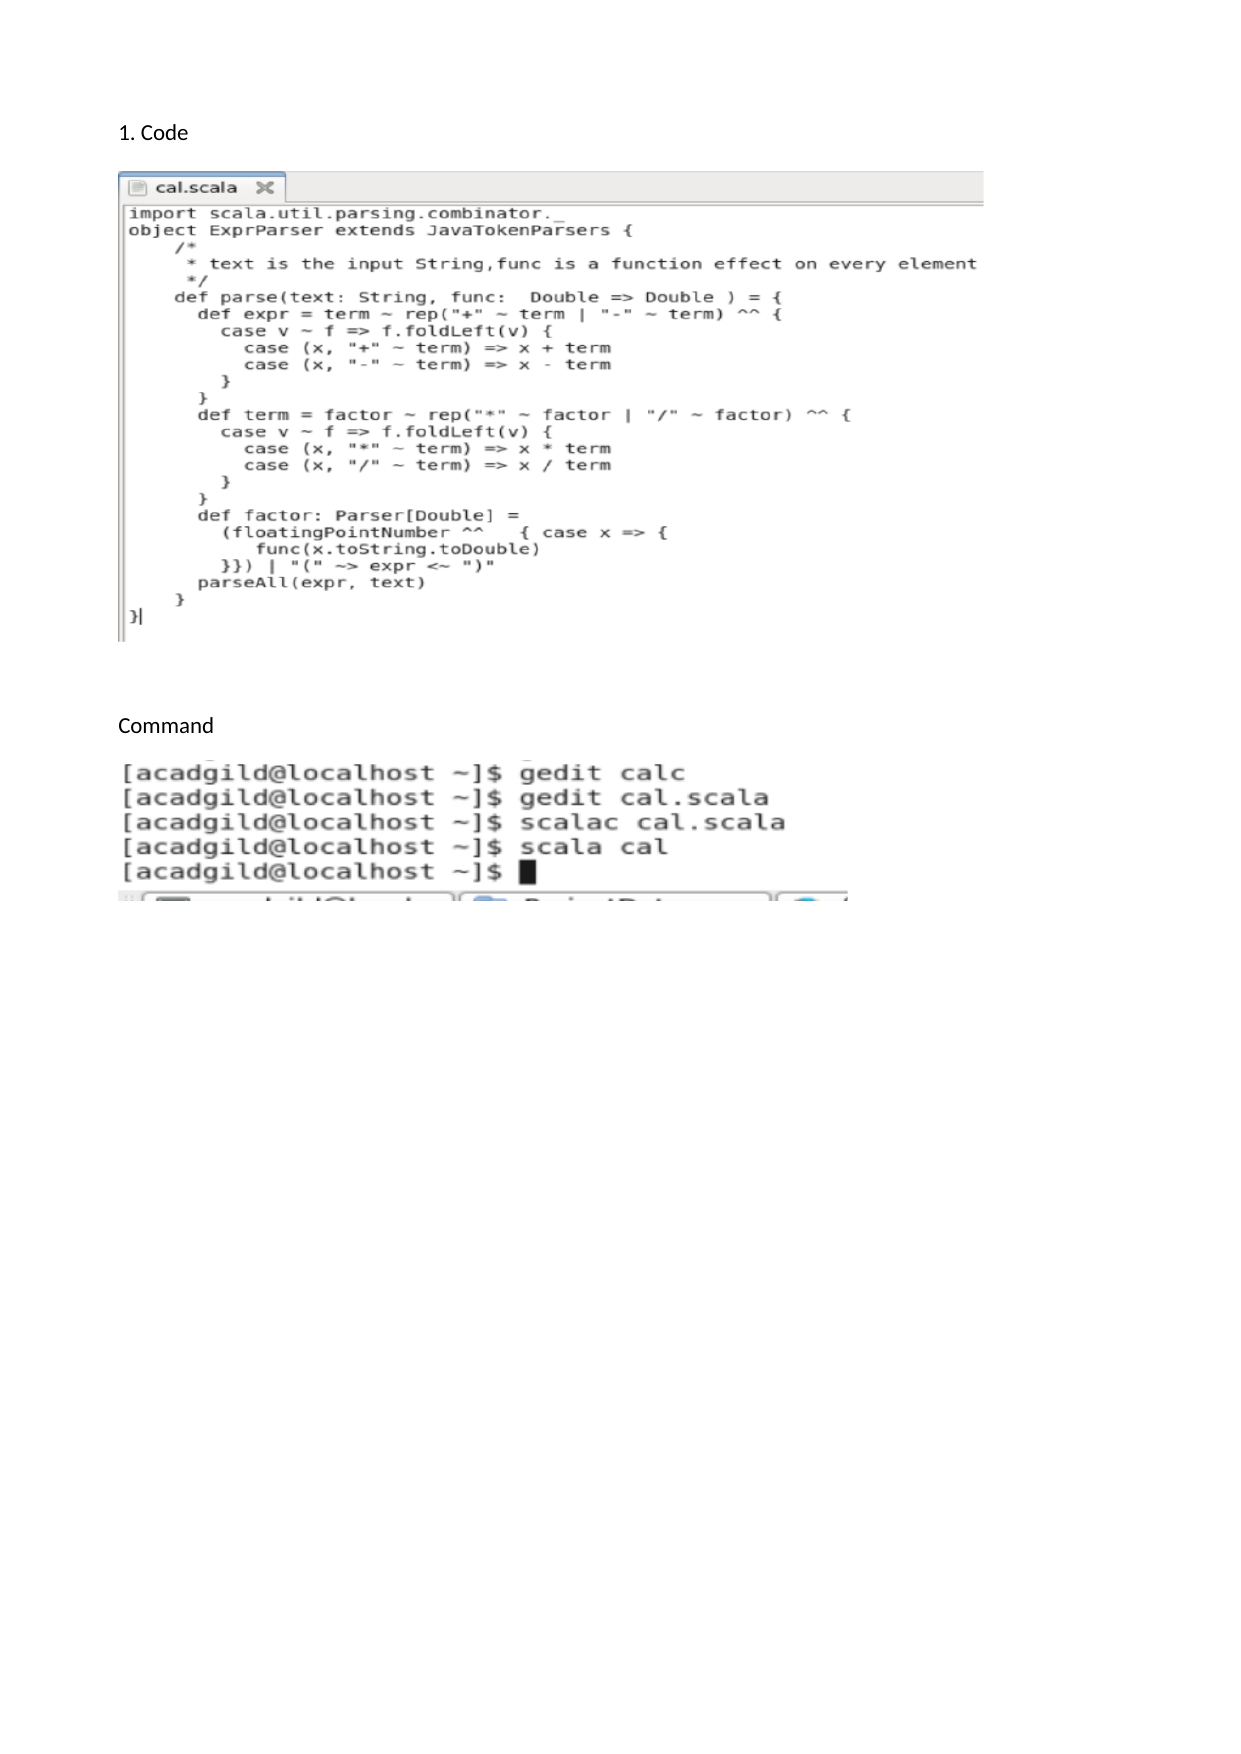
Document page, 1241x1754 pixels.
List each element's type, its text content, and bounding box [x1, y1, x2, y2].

text 1. Code [118, 118, 1122, 146]
text Command [118, 711, 1122, 739]
